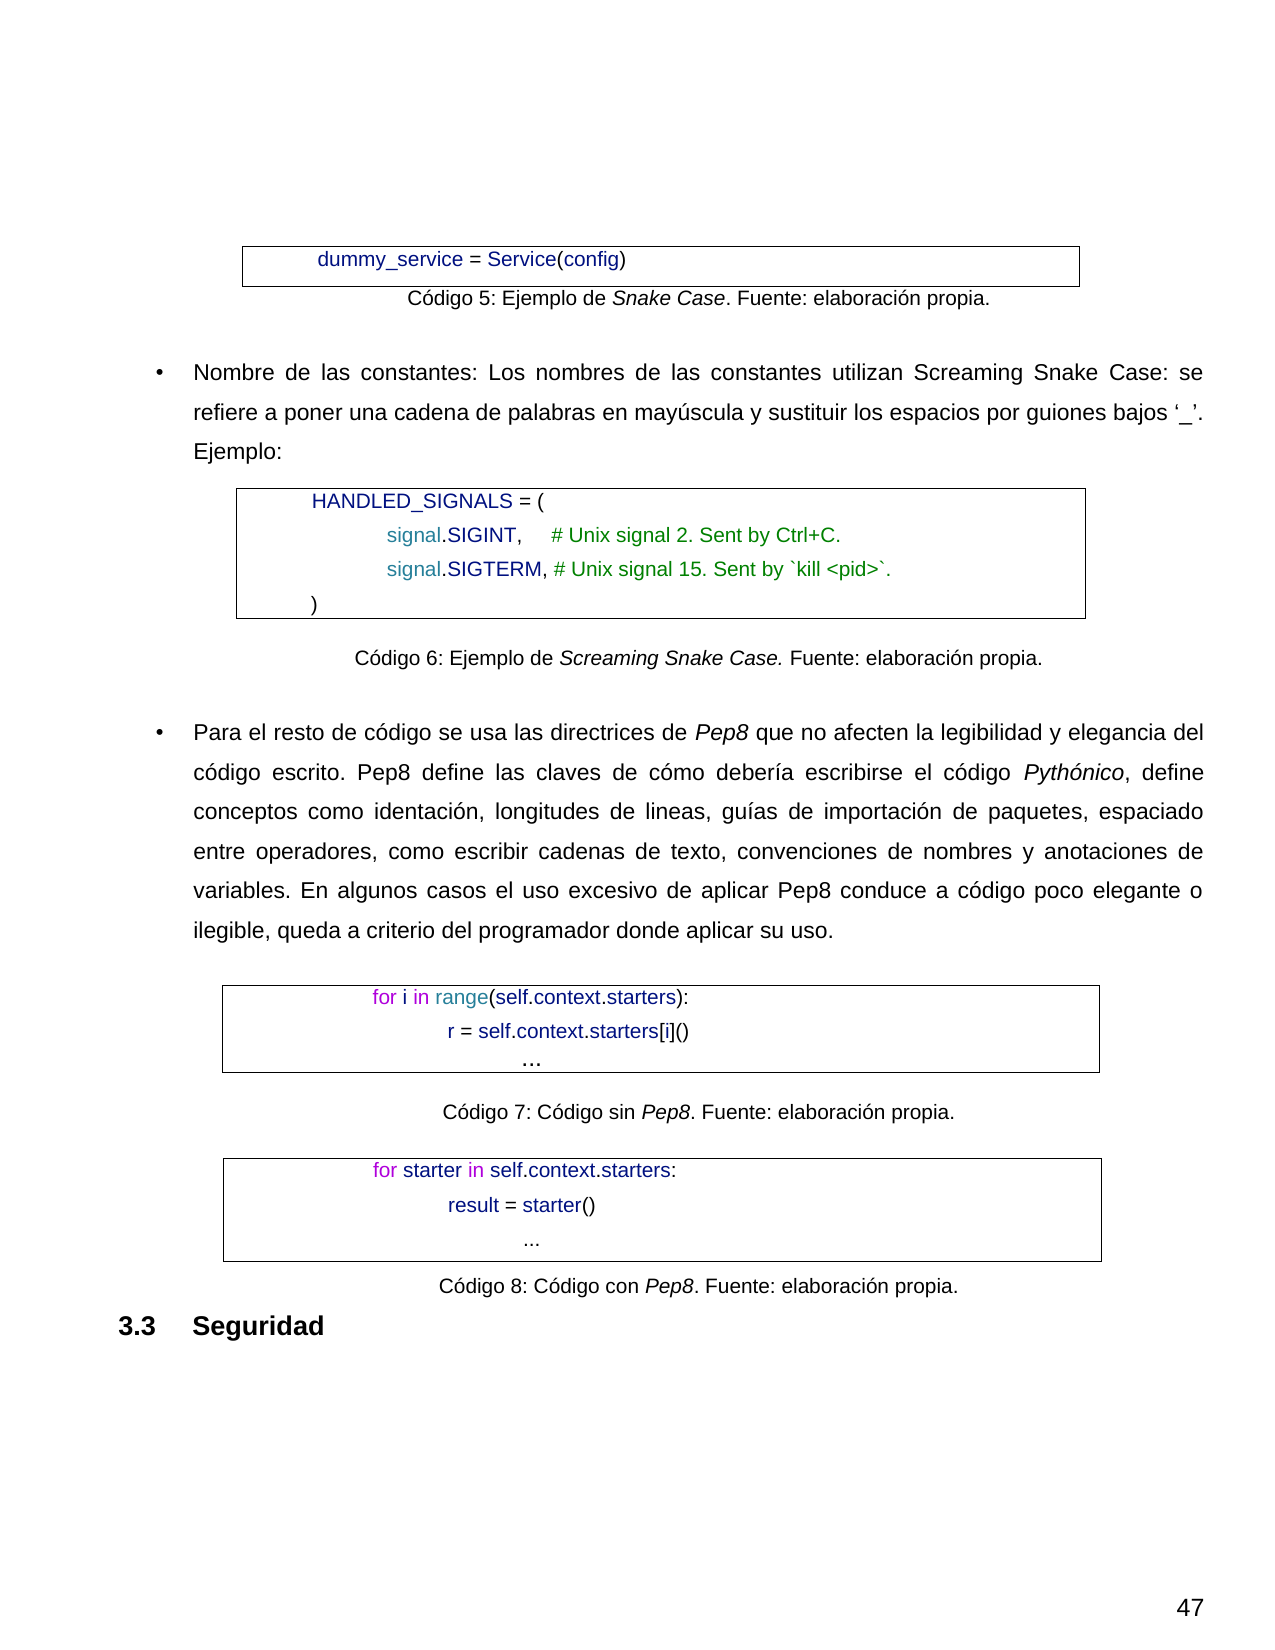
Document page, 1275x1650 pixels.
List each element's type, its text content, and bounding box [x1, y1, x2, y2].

list Código 7: Código sin Pep8. Fuente: elaboración propia. [156, 971, 1204, 1124]
subtitle Seguridad [118, 1310, 1204, 1342]
list Código 5: Ejemplo de Snake Case. Fuente: elaboración propia. [156, 225, 1204, 310]
list Código 6: Ejemplo de Screaming Snake Case. Fuente: elaboración propia. [156, 492, 1204, 670]
list Para el resto de código se usa las directrices de Pep8 que no afecten la legibilidad y elegancia del código escrito. Pep8 define las claves de cómo debería escribirse el código Pythónico, define conceptos como identación, longitudes de lineas, guías de importación de paquetes, espaciado entre operadores, como escribir cadenas de texto, convenciones de nombres y anotaciones de variables. En algunos casos el uso excesivo de aplicar Pep8 conduce a código poco elegante o ilegible, queda a criterio del programador donde aplicar su uso. [156, 719, 1204, 943]
list Código 8: Código con Pep8. Fuente: elaboración propia. [156, 1137, 1204, 1298]
list Nombre de las constantes: Los nombres de las constantes utilizan Screaming Snake Case: se refiere a poner una cadena de palabras en mayúscula y sustituir los espacios por guiones bajos ‘_’. Ejemplo: [156, 359, 1204, 464]
